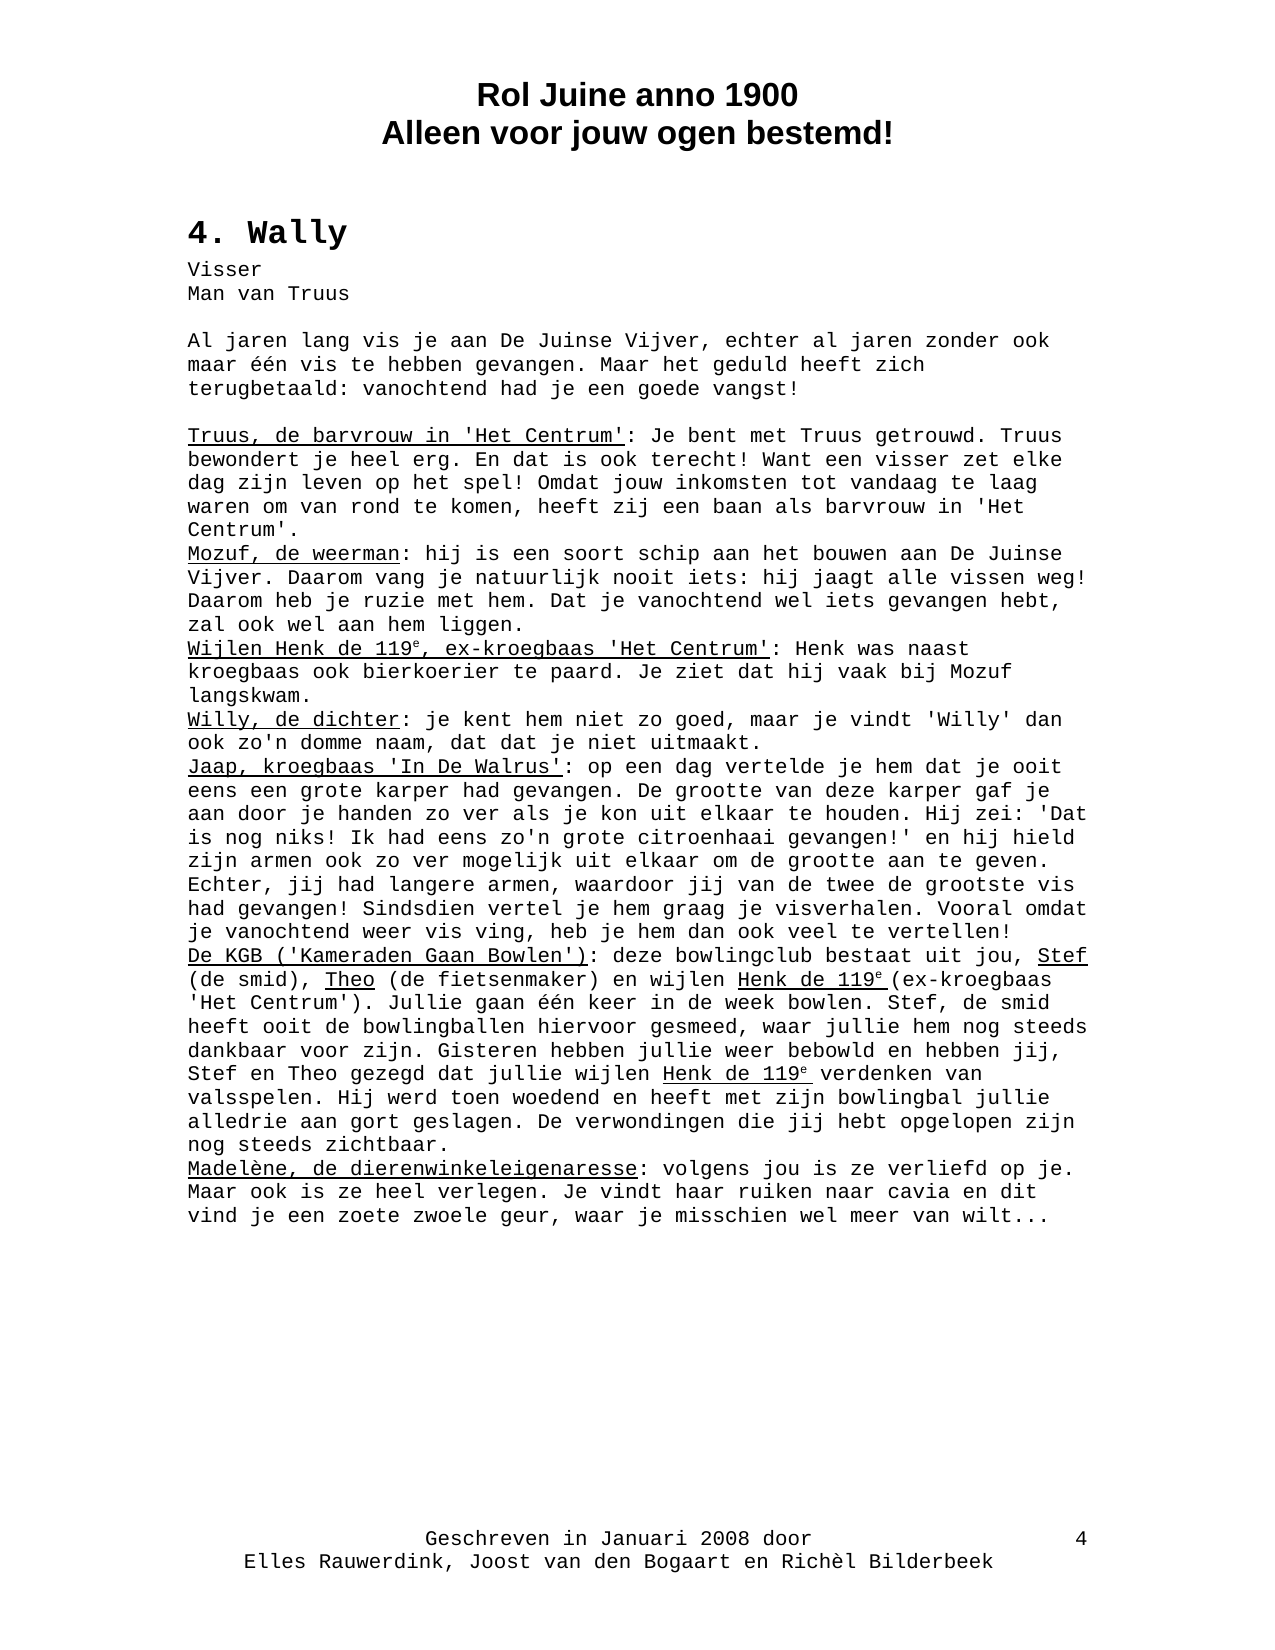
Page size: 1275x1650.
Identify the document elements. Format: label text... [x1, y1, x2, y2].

text Wijlen Henk de 119e, ex-kroegbaas 'Het Centrum': Henk was naast kroegbaas ook bierkoerier te paard. Je ziet dat hij vaak bij Mozuf langskwam. [187, 638, 1087, 709]
text Man van Truus [187, 283, 1087, 307]
text Mozuf, de weerman: hij is een soort schip aan het bouwen aan De Juinse Vijver. Daarom vang je natuurlijk nooit iets: hij jaagt alle vissen weg! Daarom heb je ruzie met hem. Dat je vanochtend wel iets gevangen hebt, zal ook wel aan hem liggen. [187, 543, 1087, 638]
text De KGB ('Kameraden Gaan Bowlen'): deze bowlingclub bestaat uit jou, Stef (de smid), Theo (de fietsenmaker) en wijlen Henk de 119e (ex-kroegbaas 'Het Centrum'). Jullie gaan één keer in de week bowlen. Stef, de smid heeft ooit de bowlingballen hiervoor gesmeed, waar jullie hem nog steeds dankbaar voor zijn. Gisteren hebben jullie weer bebowld en hebben jij, Stef en Theo gezegd dat jullie wijlen Henk de 119e verdenken van valsspelen. Hij werd toen woedend en heeft met zijn bowlingbal jullie alledrie aan gort geslagen. De verwondingen die jij hebt opgelopen zijn nog steeds zichtbaar. [187, 945, 1087, 1158]
text Willy, de dichter: je kent hem niet zo goed, maar je vindt 'Willy' dan ook zo'n domme naam, dat dat je niet uitmaakt. [187, 709, 1087, 756]
text Al jaren lang vis je aan De Juinse Vijver, echter al jaren zonder ook maar één vis te hebben gevangen. Maar het geduld heeft zich terugbetaald: vanochtend had je een goede vangst! [187, 330, 1087, 401]
text Jaap, kroegbaas 'In De Walrus': op een dag vertelde je hem dat je ooit eens een grote karper had gevangen. De grootte van deze karper gaf je aan door je handen zo ver als je kon uit elkaar te houden. Hij zei: 'Dat is nog niks! Ik had eens zo'n grote citroenhaai gevangen!' en hij hield zijn armen ook zo ver mogelijk uit elkaar om de grootte aan te geven. Echter, jij had langere armen, waardoor jij van de twee de grootste vis had gevangen! Sindsdien vertel je hem graag je visverhalen. Vooral omdat je vanochtend weer vis ving, heb je hem dan ook veel te vertellen! [187, 756, 1087, 945]
text Visser [187, 259, 1087, 283]
text Madelène, de dierenwinkeleigenaresse: volgens jou is ze verliefd op je. Maar ook is ze heel verlegen. Je vindt haar ruiken naar cavia en dit vind je een zoete zwoele geur, waar je misschien wel meer van wilt... [187, 1158, 1087, 1229]
subtitle 4. Wally [187, 215, 1087, 253]
text Truus, de barvrouw in 'Het Centrum': Je bent met Truus getrouwd. Truus bewondert je heel erg. En dat is ook terecht! Want een visser zet elke dag zijn leven op het spel! Omdat jouw inkomsten tot vandaag te laag waren om van rond te komen, heeft zij een baan als barvrouw in 'Het Centrum'. [187, 425, 1087, 543]
